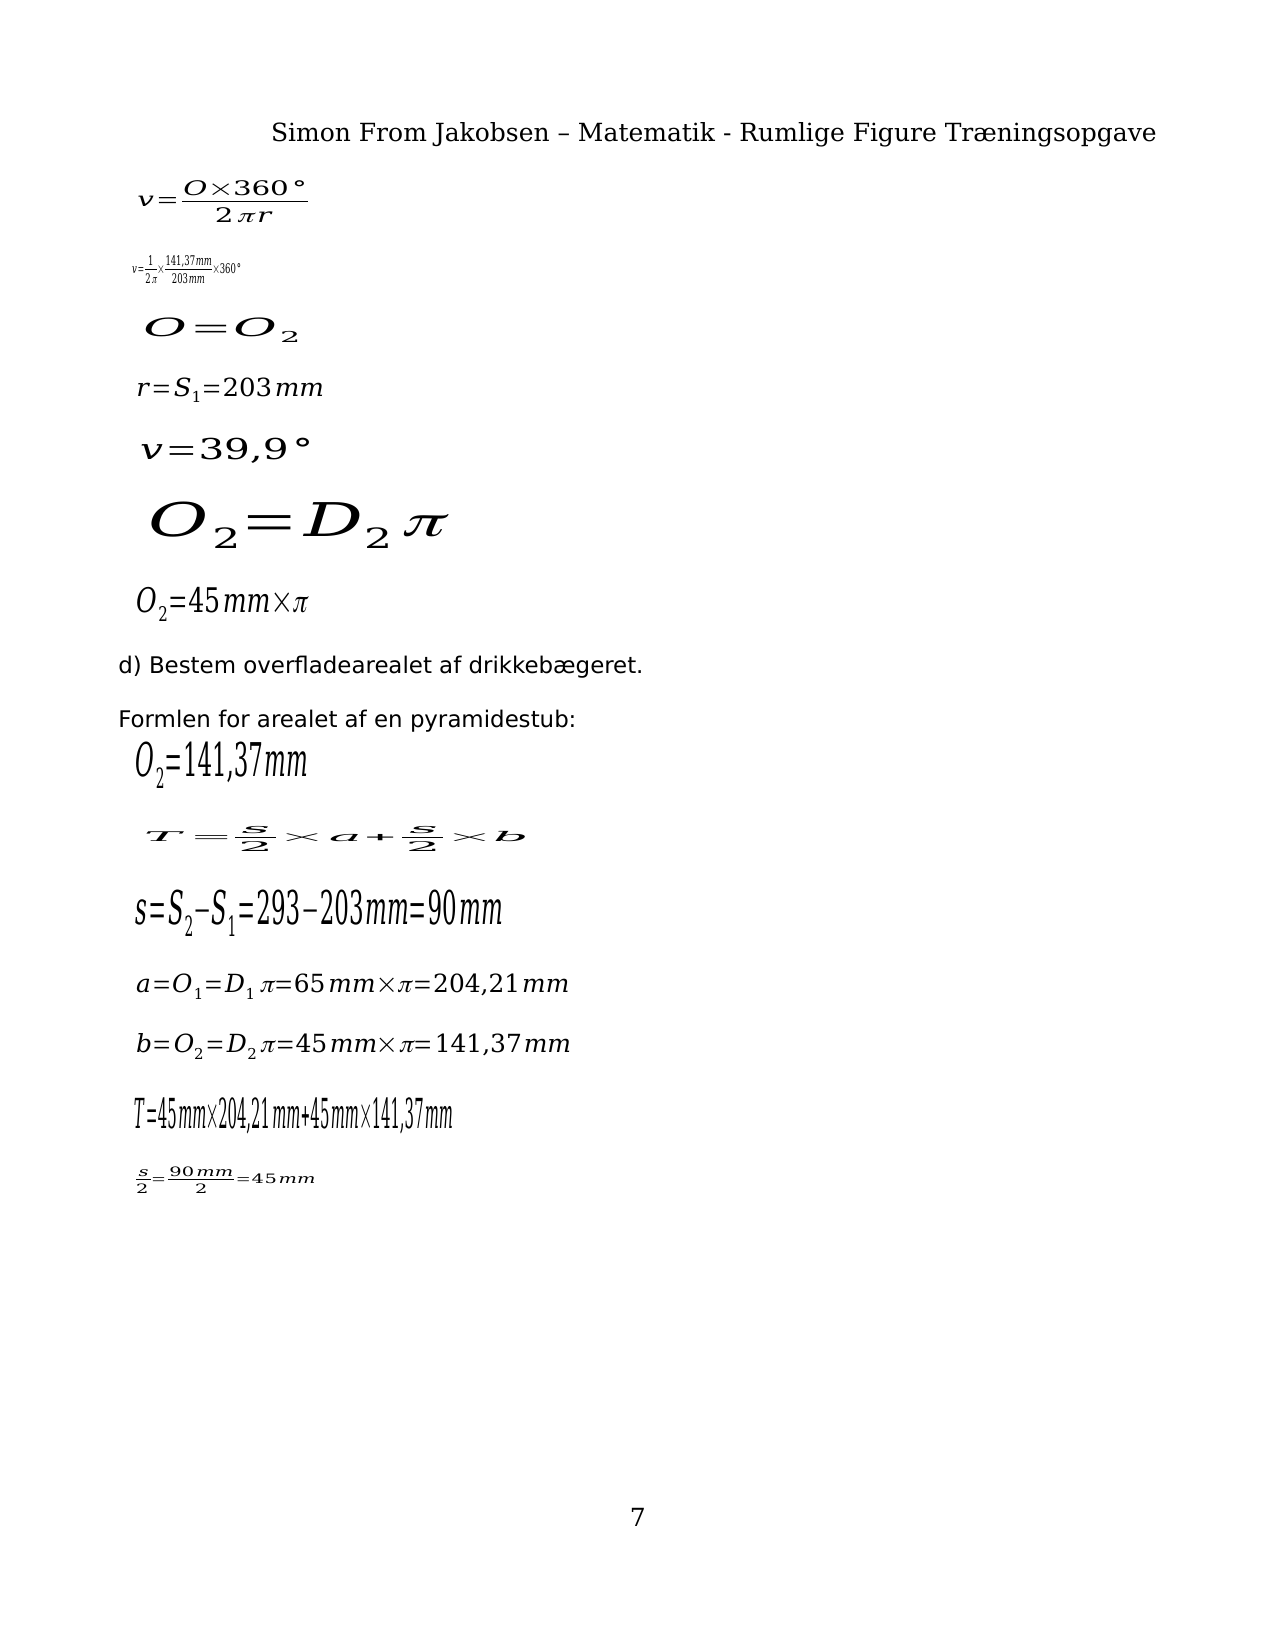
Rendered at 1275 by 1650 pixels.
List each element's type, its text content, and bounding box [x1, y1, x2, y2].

list d) Bestem overfladearealet af drikkebægeret. [118, 653, 1157, 679]
list Formlen for arealet af en pyramidestub: [118, 706, 1157, 733]
